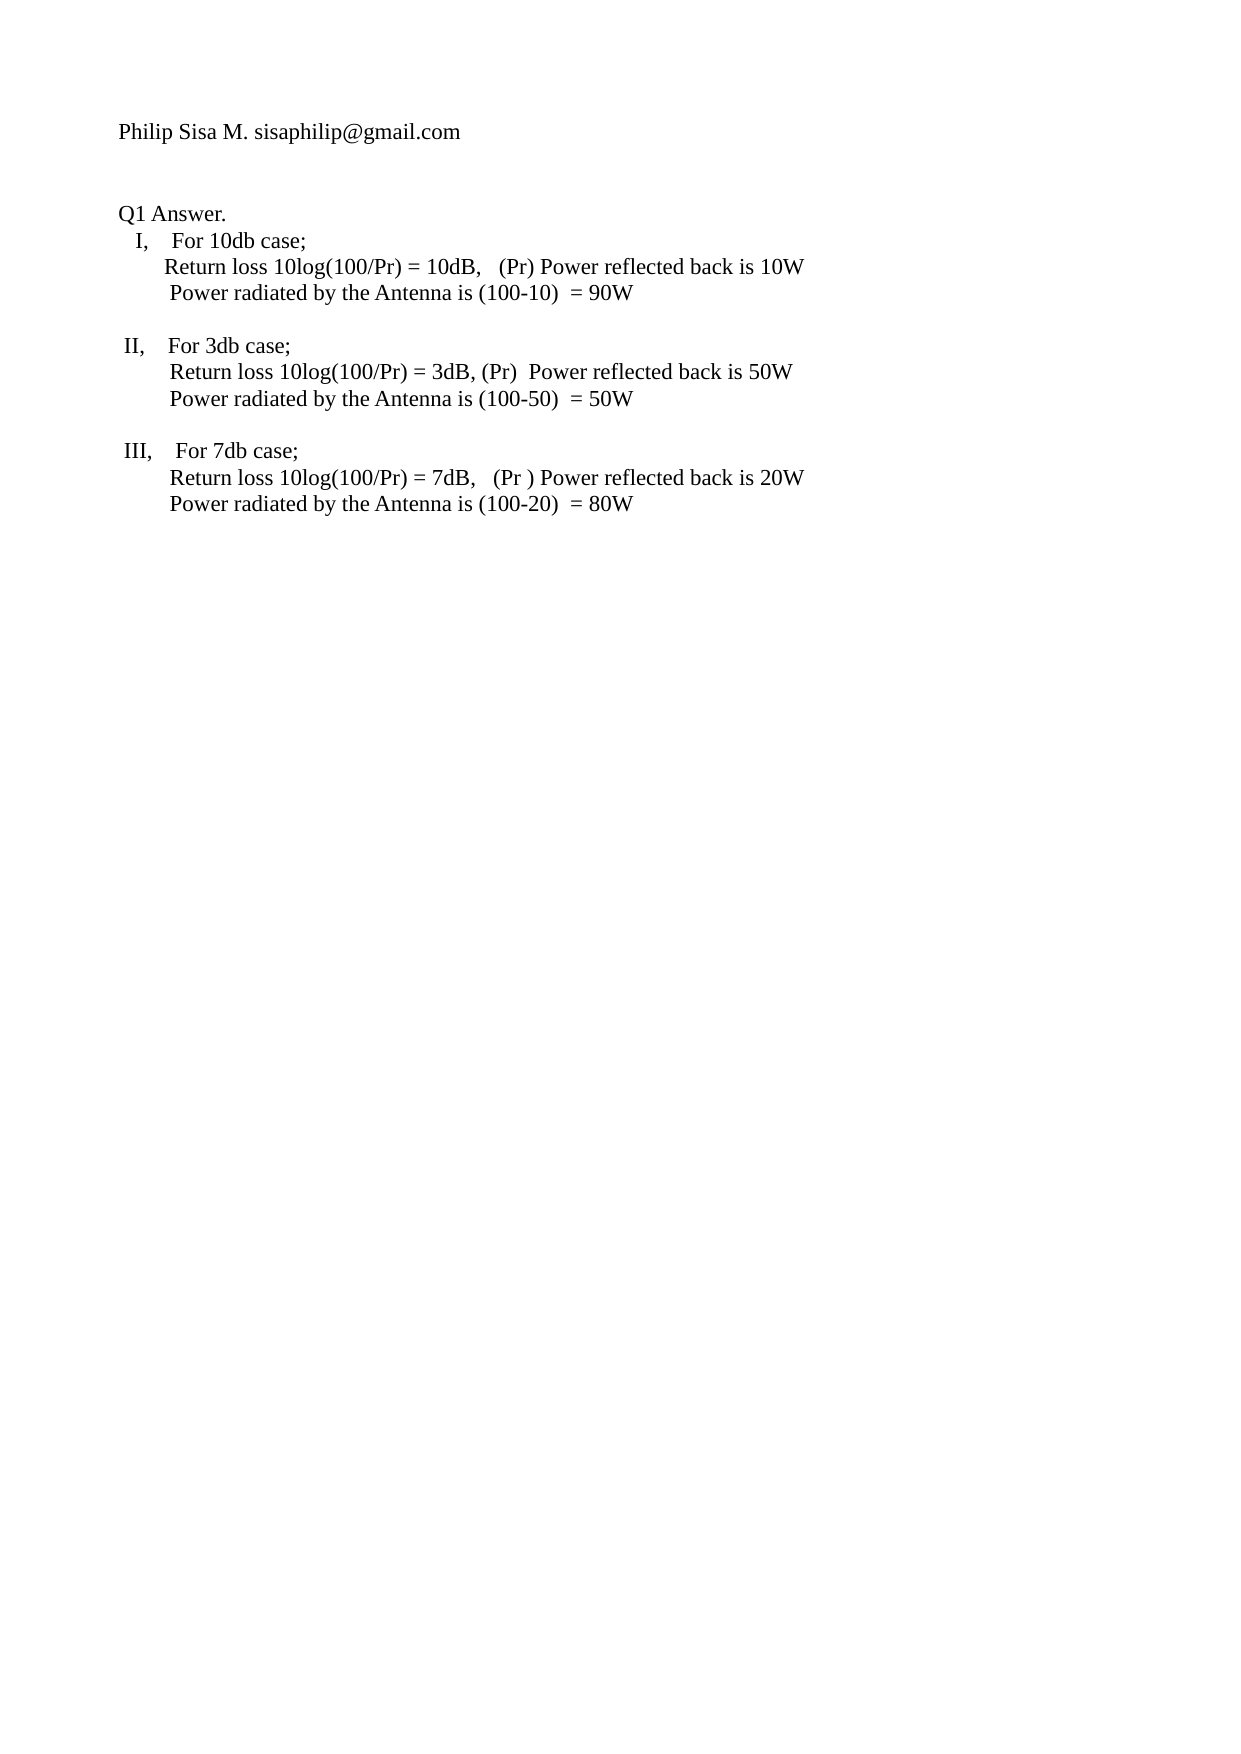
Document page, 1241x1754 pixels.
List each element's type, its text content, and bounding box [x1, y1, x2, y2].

text II, For 3db case; [118, 332, 1122, 358]
text Power radiated by the Antenna is (100-20) = 80W [118, 490, 1122, 517]
text Return loss 10log(100/Pr) = 10dB, (Pr) Power reflected back is 10W [118, 253, 1122, 279]
text Power radiated by the Antenna is (100-50) = 50W [118, 385, 1122, 411]
text Return loss 10log(100/Pr) = 3dB, (Pr) Power reflected back is 50W [118, 358, 1122, 385]
text Return loss 10log(100/Pr) = 7dB, (Pr ) Power reflected back is 20W [118, 464, 1122, 490]
text Q1 Answer. [118, 200, 1122, 227]
text I, For 10db case; [118, 227, 1122, 253]
text III, For 7db case; [118, 437, 1122, 464]
text Power radiated by the Antenna is (100-10) = 90W [118, 279, 1122, 306]
